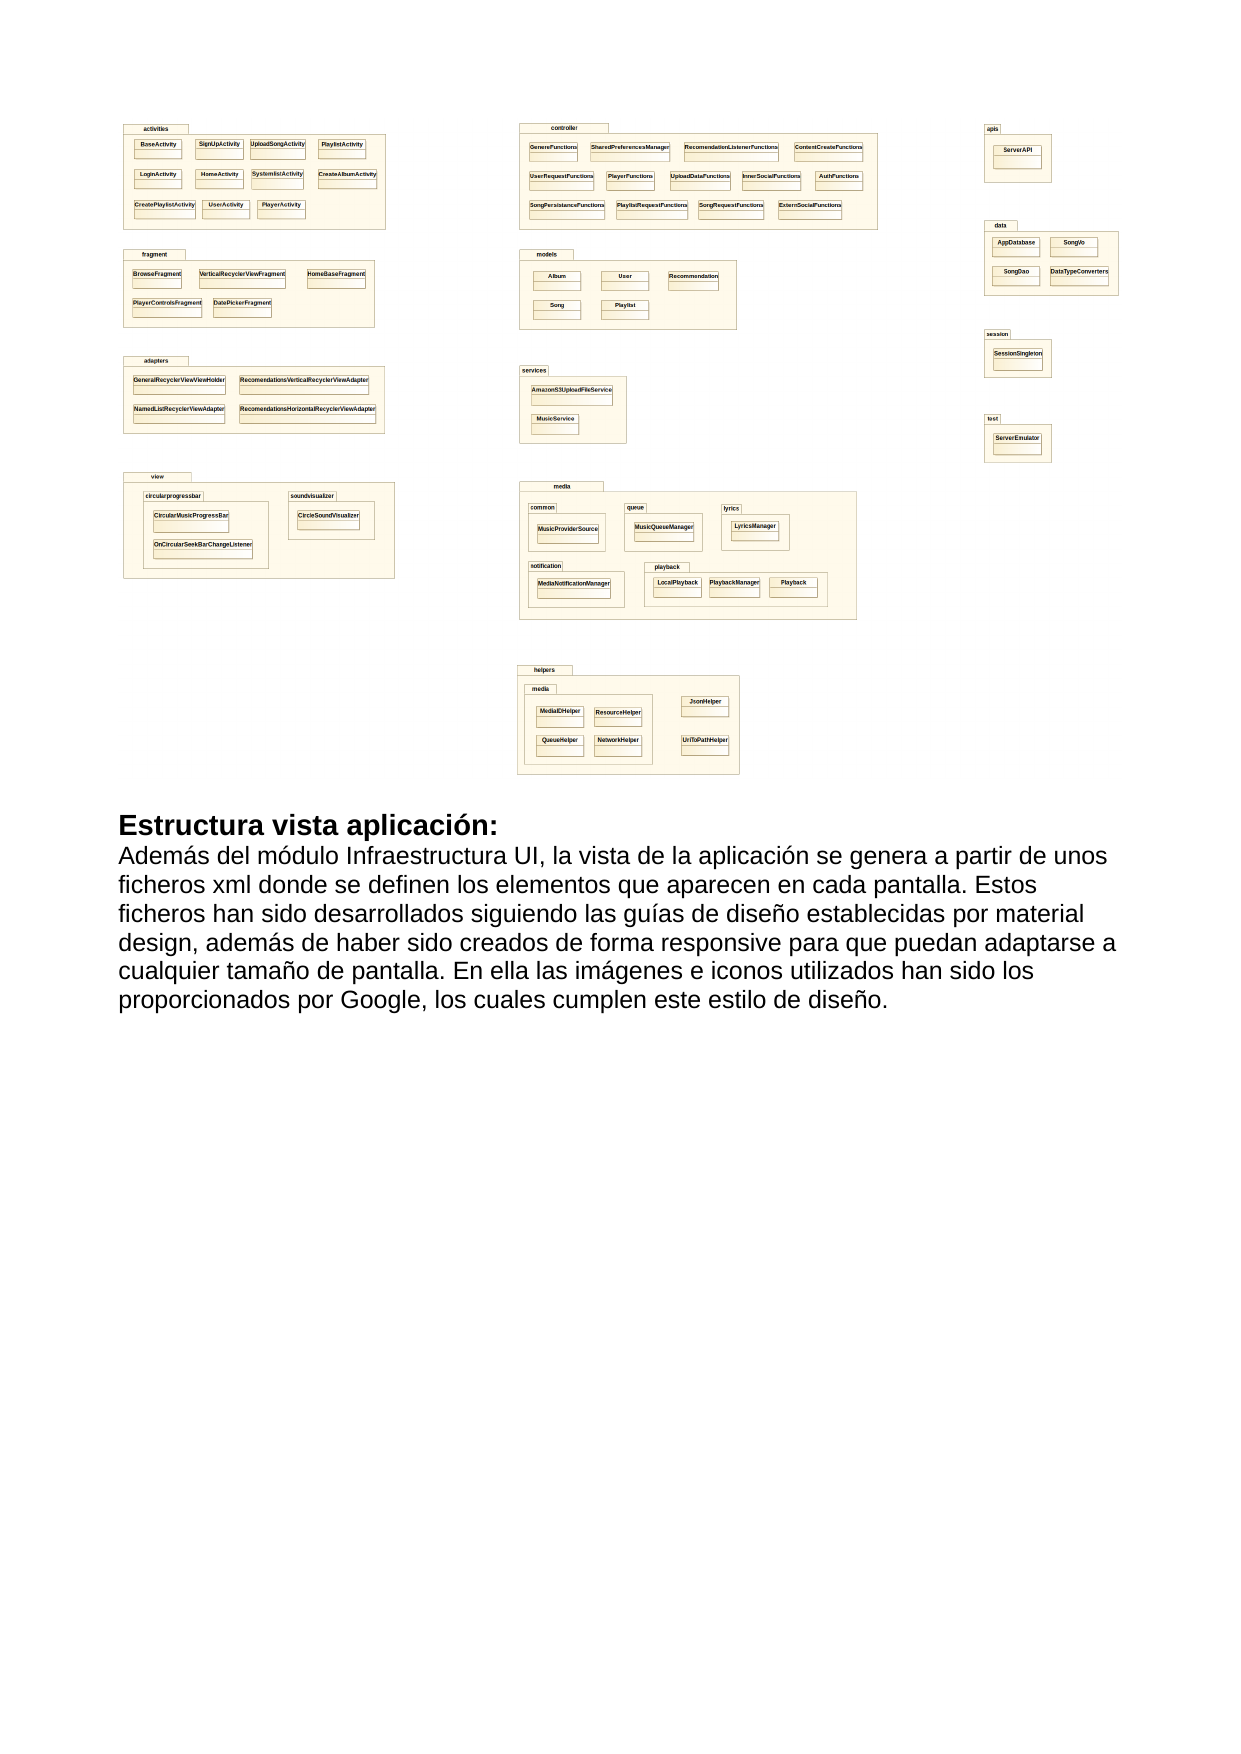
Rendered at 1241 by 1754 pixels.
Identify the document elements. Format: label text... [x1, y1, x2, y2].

picture [118, 118, 1123, 779]
text Además del módulo Infraestructura UI, la vista de la aplicación se genera a partir de unos ficheros xml donde se definen los elementos que aparecen en cada pantalla. Estos ficheros han sido desarrollados siguiendo las guías de diseño establecidas por material design, además de haber sido creados de forma responsive para que puedan adaptarse a cualquier tamaño de pantalla. En ella las imágenes e iconos utilizados han sido los proporcionados por Google, los cuales cumplen este estilo de diseño. [118, 841, 1122, 1014]
text Estructura vista aplicación: [118, 808, 1122, 841]
